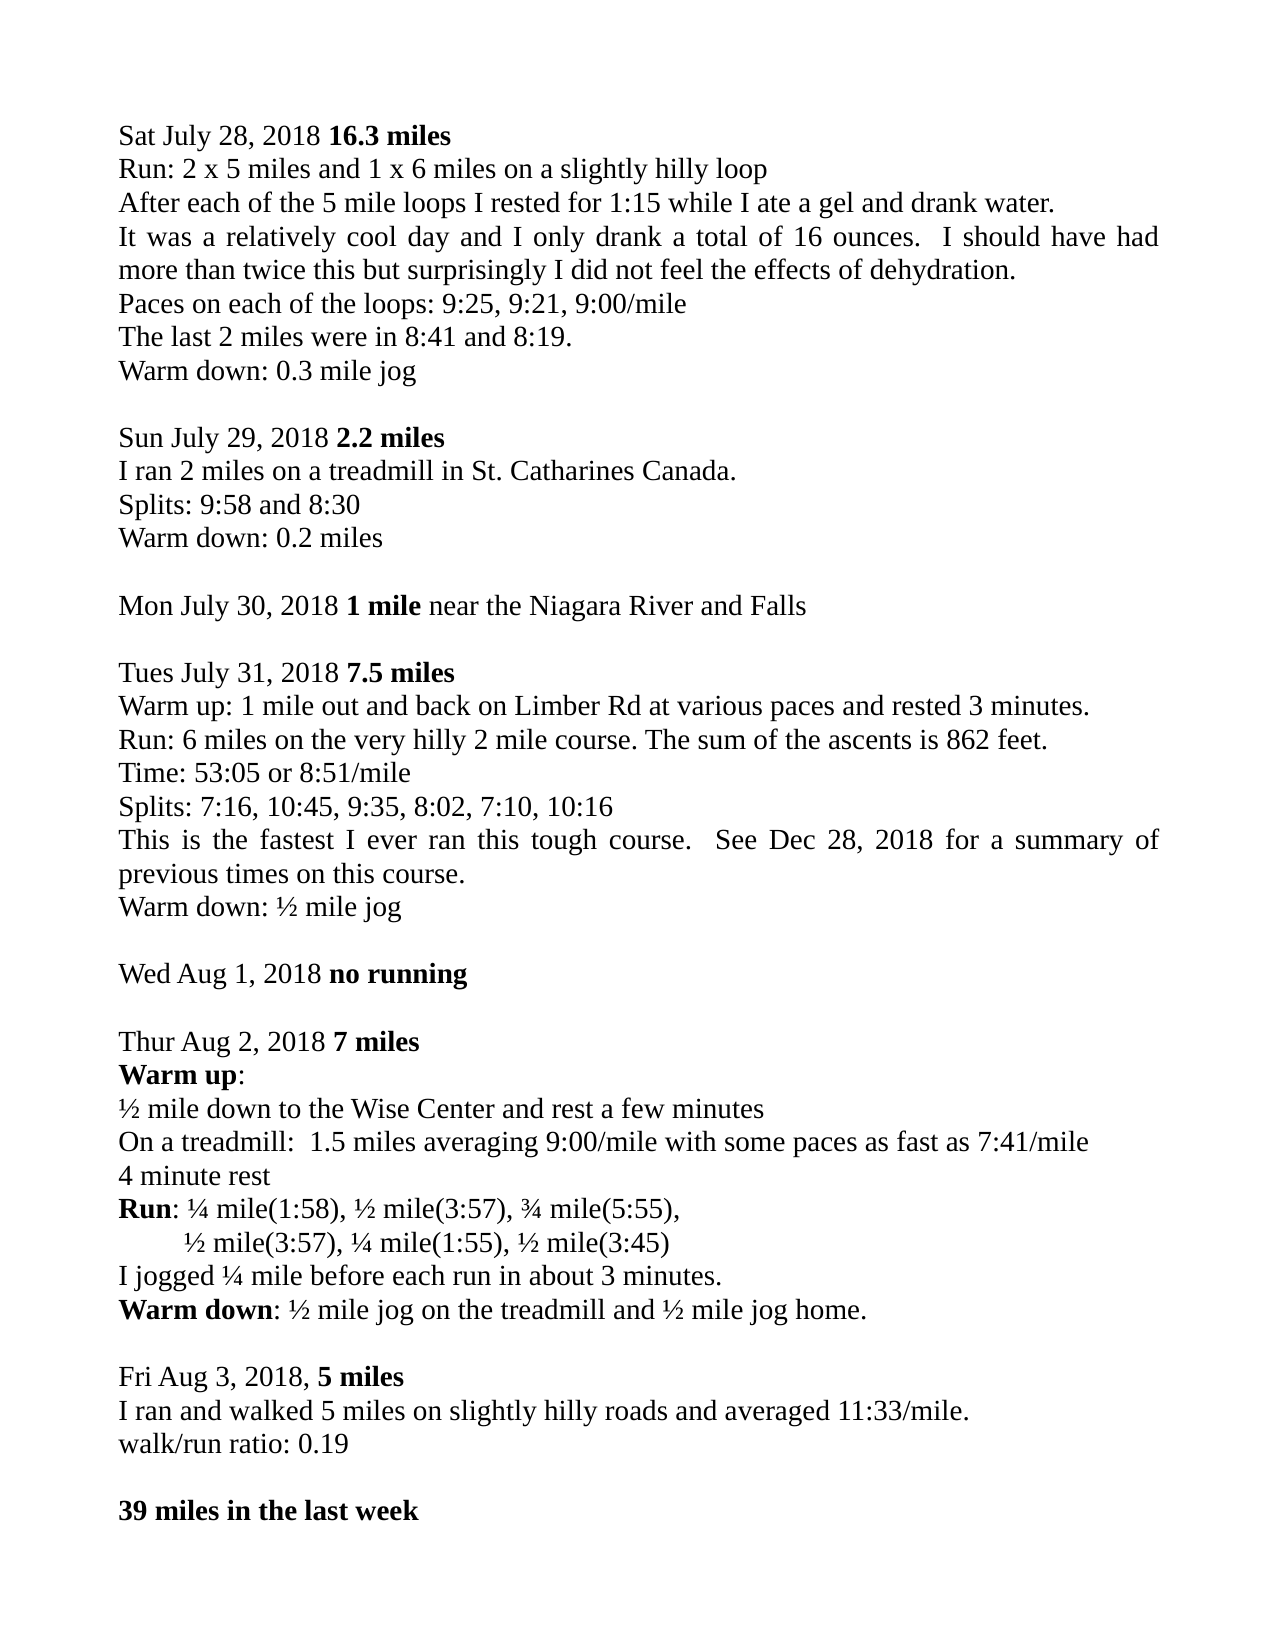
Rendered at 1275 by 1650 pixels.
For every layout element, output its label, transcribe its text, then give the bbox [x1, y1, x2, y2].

text Run: 2 x 5 miles and 1 x 6 miles on a slightly hilly loop [118, 152, 1161, 185]
text This is the fastest I ever ran this tough course. See Dec 28, 2018 for a summary of previous times on this course. [118, 822, 1161, 889]
text Sat July 28, 2018 16.3 miles [118, 118, 1161, 152]
text After each of the 5 mile loops I rested for 1:15 while I ate a gel and drank water. [118, 185, 1161, 219]
text 39 miles in the last week [118, 1493, 1161, 1527]
text Sun July 29, 2018 2.2 miles [118, 420, 1161, 453]
text Mon July 30, 2018 1 mile near the Niagara River and Falls [118, 588, 1161, 621]
text On a treadmill: 1.5 miles averaging 9:00/mile with some paces as fast as 7:41/mile [118, 1124, 1161, 1158]
text Run: ¼ mile(1:58), ½ mile(3:57), ¾ mile(5:55), [118, 1191, 1161, 1225]
text Warm up: 1 mile out and back on Limber Rd at various paces and rested 3 minutes. [118, 688, 1161, 722]
text Thur Aug 2, 2018 7 miles [118, 1024, 1161, 1057]
text Paces on each of the loops: 9:25, 9:21, 9:00/mile [118, 286, 1161, 319]
text Warm down: 0.2 miles [118, 521, 1161, 554]
text Splits: 7:16, 10:45, 9:35, 8:02, 7:10, 10:16 [118, 789, 1161, 822]
text Tues July 31, 2018 7.5 miles [118, 655, 1161, 688]
text I jogged ¼ mile before each run in about 3 minutes. [118, 1258, 1161, 1292]
text Warm down: ½ mile jog on the treadmill and ½ mile jog home. [118, 1292, 1161, 1326]
text 4 minute rest [118, 1158, 1161, 1191]
text ½ mile down to the Wise Center and rest a few minutes [118, 1091, 1161, 1124]
text Warm up: [118, 1057, 1161, 1091]
text It was a relatively cool day and I only drank a total of 16 ounces. I should have had more than twice this but surprisingly I did not feel the effects of dehydration. [118, 219, 1161, 286]
text Splits: 9:58 and 8:30 [118, 487, 1161, 521]
text I ran and walked 5 miles on slightly hilly roads and averaged 11:33/mile. [118, 1393, 1161, 1426]
text ½ mile(3:57), ¼ mile(1:55), ½ mile(3:45) [118, 1225, 1161, 1258]
text Time: 53:05 or 8:51/mile [118, 755, 1161, 789]
text Fri Aug 3, 2018, 5 miles [118, 1359, 1161, 1393]
text Warm down: 0.3 mile jog [118, 353, 1161, 386]
text Wed Aug 1, 2018 no running [118, 957, 1161, 990]
text I ran 2 miles on a treadmill in St. Catharines Canada. [118, 453, 1161, 487]
text walk/run ratio: 0.19 [118, 1426, 1161, 1460]
text The last 2 miles were in 8:41 and 8:19. [118, 319, 1161, 353]
text Run: 6 miles on the very hilly 2 mile course. The sum of the ascents is 862 feet. [118, 722, 1161, 755]
text Warm down: ½ mile jog [118, 889, 1161, 923]
